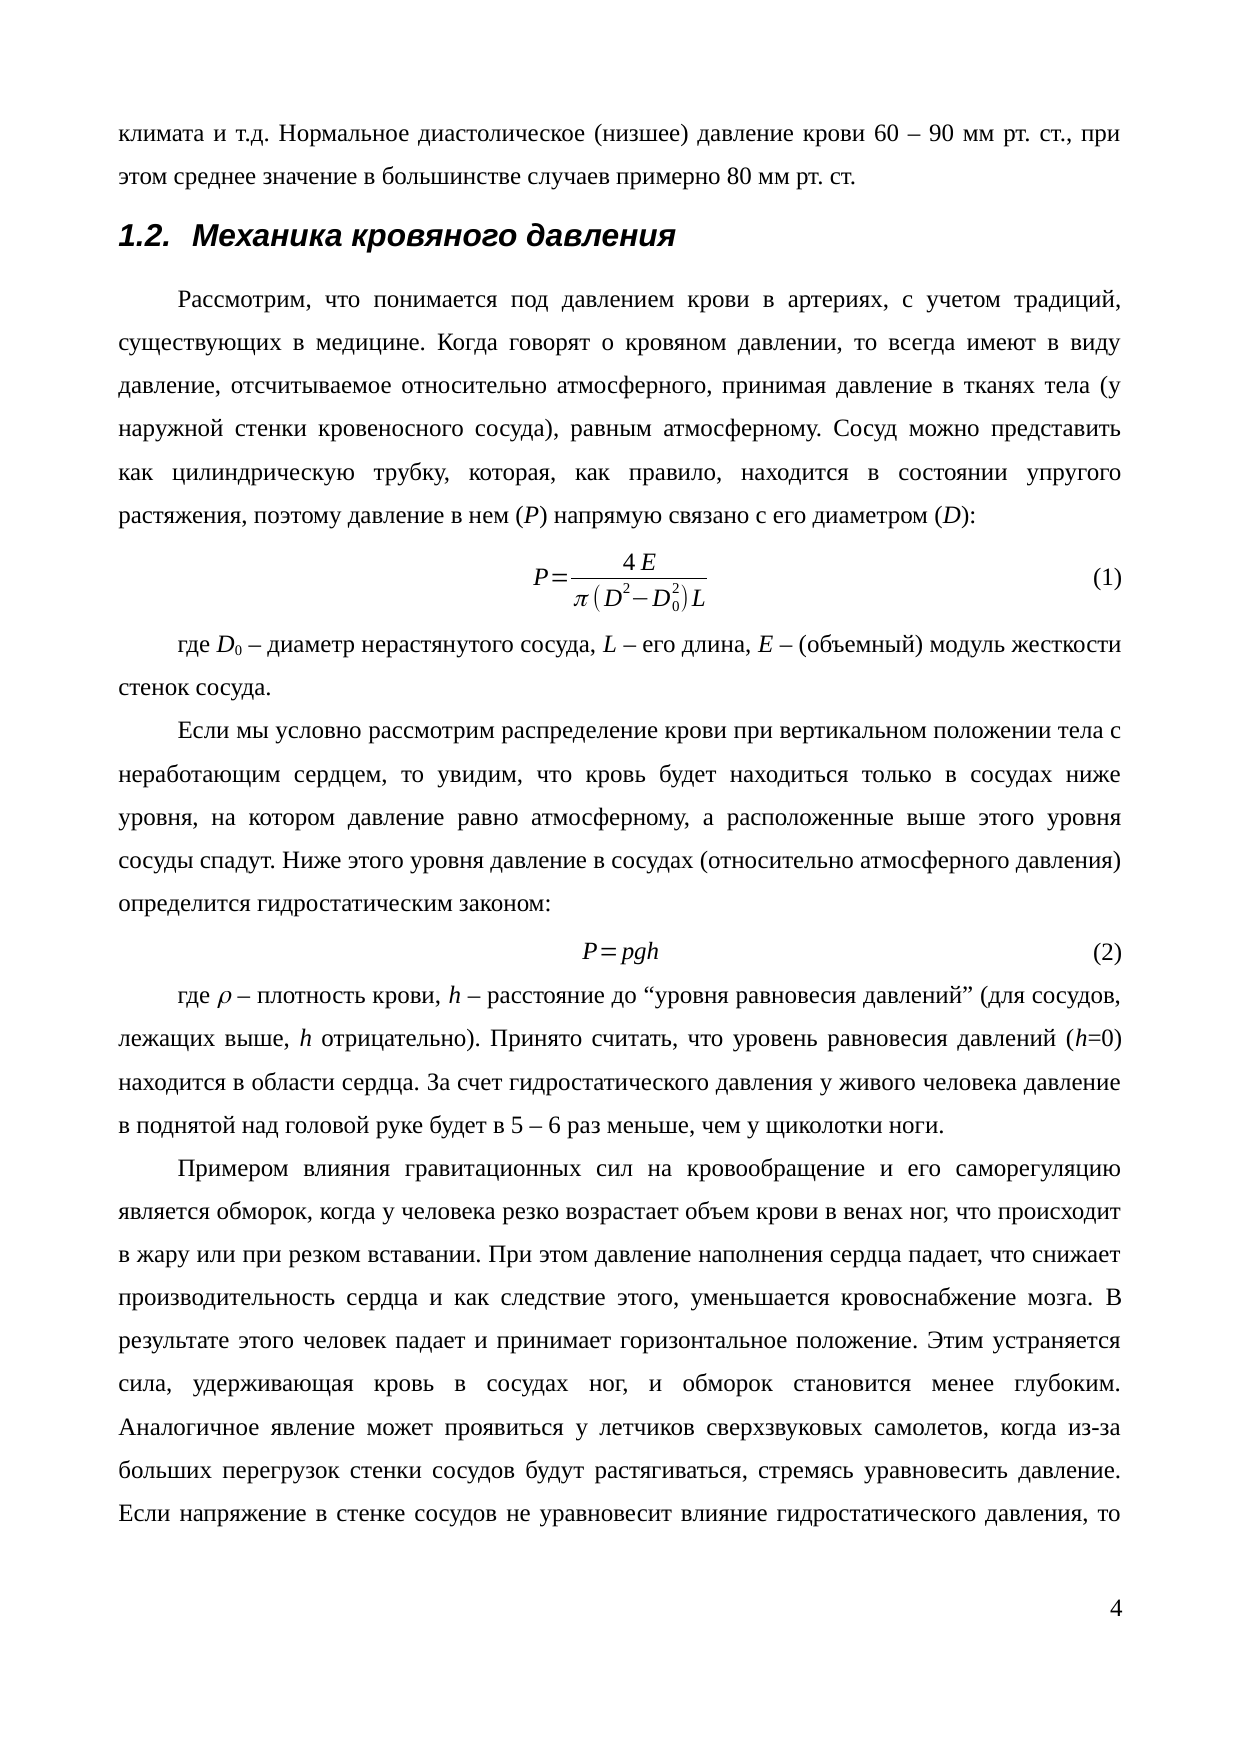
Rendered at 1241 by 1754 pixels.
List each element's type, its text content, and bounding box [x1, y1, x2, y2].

text Примером влияния гравитационных сил на кровообращение и его саморегуляцию является обморок, когда у человека резко возрастает объем крови в венах ног, что происходит в жару или при резком вставании. При этом давление наполнения сердца падает, что снижает производительность сердца и как следствие этого, уменьшается кровоснабжение мозга. В результате этого человек падает и принимает горизонтальное положение. Этим устраняется сила, удерживающая кровь в сосудах ног, и обморок становится менее глубоким. Аналогичное явление может проявиться у летчиков сверхзвуковых самолетов, когда из-за больших перегрузок стенки сосудов будут растягиваться, стремясь уравновесить давление. Если напряжение в стенке сосудов не уравновесит влияние гидростатического давления, то [118, 1153, 1122, 1527]
text Если мы условно рассмотрим распределение крови при вертикальном положении тела с неработающим сердцем, то увидим, что кровь будет находиться только в сосудах ниже уровня, на котором давление равно атмосферному, а расположенные выше этого уровня сосуды спадут. Ниже этого уровня давление в сосудах (относительно атмосферного давления) определится гидростатическим законом: [118, 716, 1122, 917]
subtitle Механика кровяного давления [118, 217, 1122, 253]
text где D0 – диаметр нерастянутого сосуда, L – его длина, E – (объемный) модуль жесткости стенок сосуда. [118, 629, 1122, 701]
text (1) [136, 549, 1122, 615]
text Рассмотрим, что понимается под давлением крови в артериях, с учетом традиций, существующих в медицине. Когда говорят о кровяном давлении, то всегда имеют в виду давление, отсчитываемое относительно атмосферного, принимая давление в тканях тела (у наружной стенки кровеносного сосуда), равным атмосферному. Сосуд можно представить как цилиндрическую трубку, которая, как правило, находится в состоянии упругого растяжения, поэтому давление в нем (P) напрямую связано с его диаметром (D): [118, 284, 1122, 528]
text (2) [136, 937, 1122, 966]
text где  – плотность крови, h – расстояние до “уровня равновесия давлений” (для сосудов, лежащих выше, h отрицательно). Принято считать, что уровень равновесия давлений (h=0) находится в области сердца. За счет гидростатического давления у живого человека давление в поднятой над головой руке будет в 5 – 6 раз меньше, чем у щиколотки ноги. [118, 980, 1122, 1138]
text климата и т.д. Нормальное диастолическое (низшее) давление крови 60 – 90 мм рт. ст., при этом среднее значение в большинстве случаев примерно 80 мм рт. ст. [118, 118, 1122, 190]
